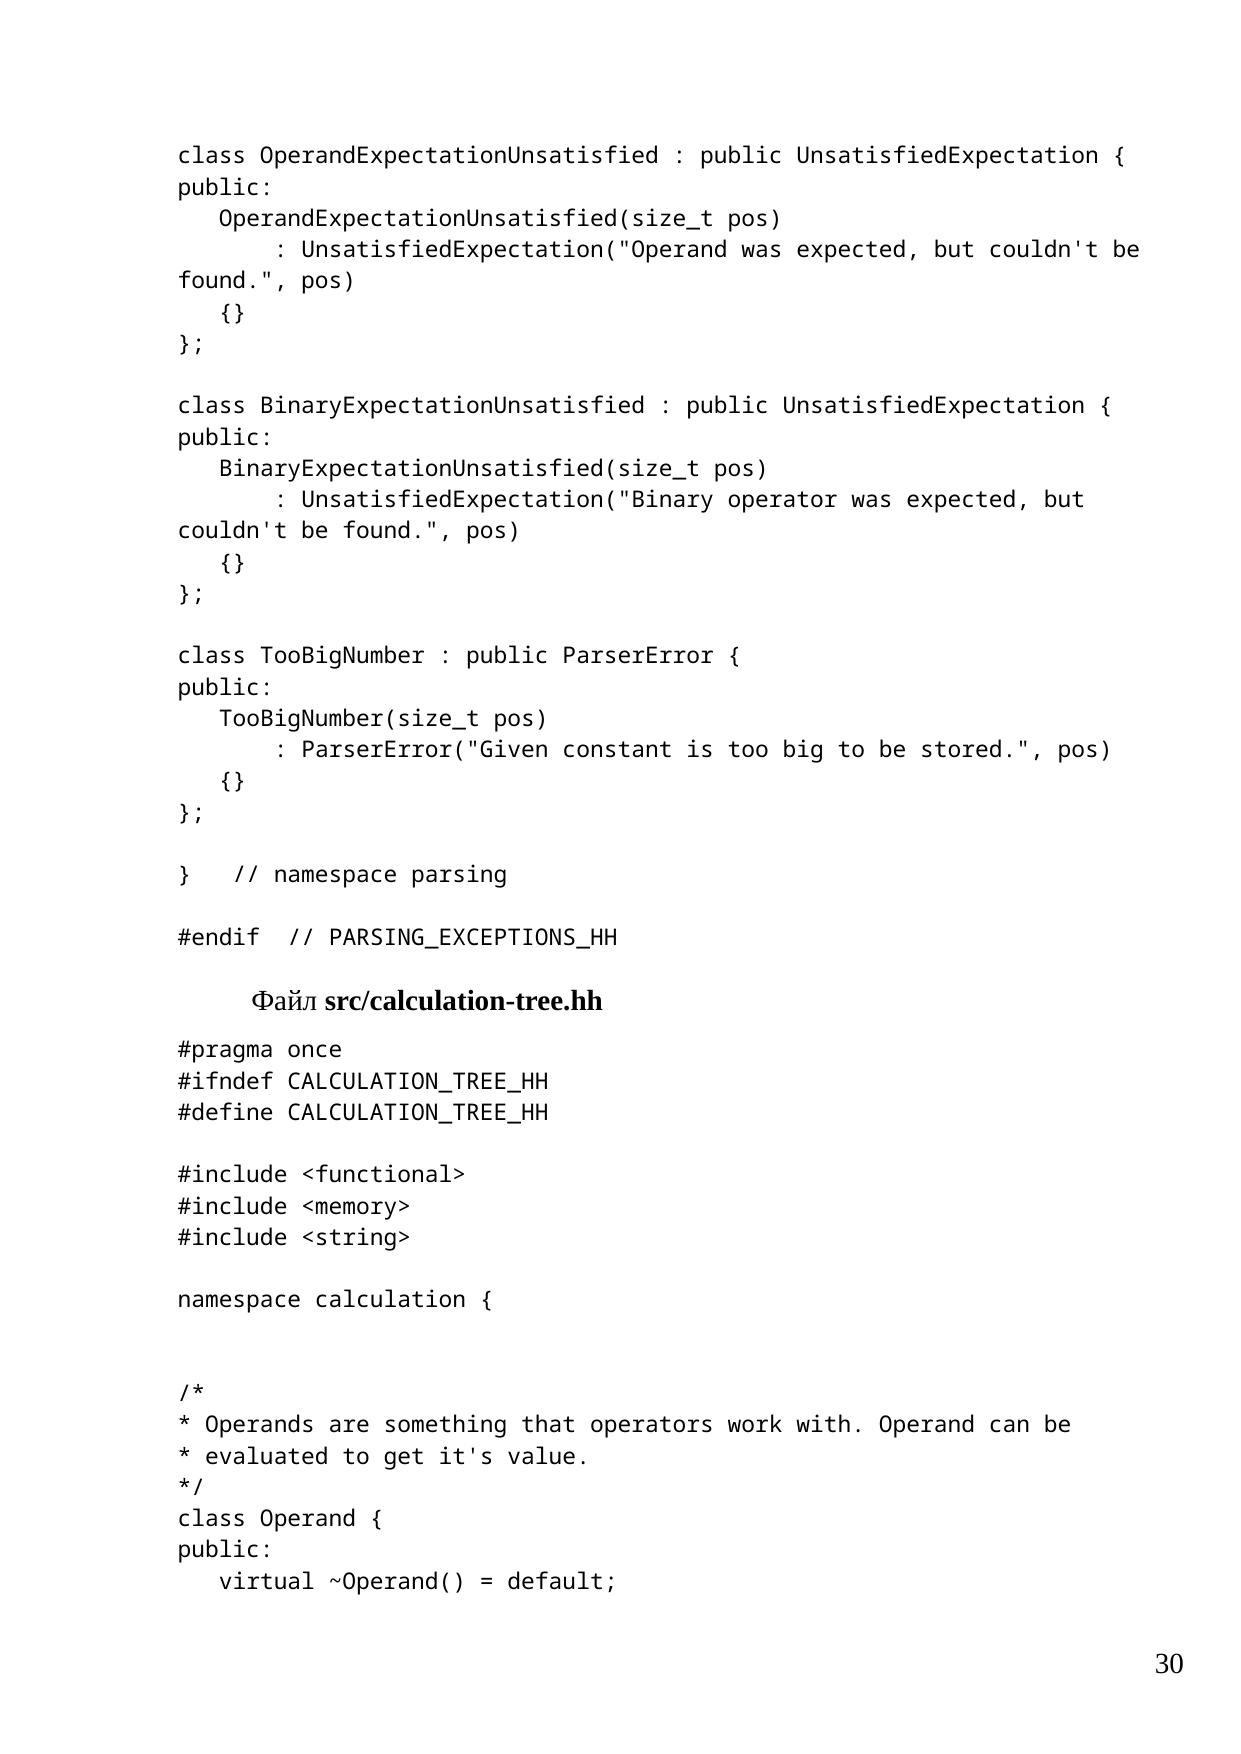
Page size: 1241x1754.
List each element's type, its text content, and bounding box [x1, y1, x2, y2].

text class OperandExpectationUnsatisfied : public UnsatisfiedExpectation { public: OperandExpectationUnsatisfied(size_t pos) : UnsatisfiedExpectation("Operand was expected, but couldn't be found.", pos) {} }; class BinaryExpectationUnsatisfied : public UnsatisfiedExpectation { public: BinaryExpectationUnsatisfied(size_t pos) : UnsatisfiedExpectation("Binary operator was expected, but couldn't be found.", pos) {} }; class TooBigNumber : public ParserError { public: TooBigNumber(size_t pos) : ParserError("Given constant is too big to be stored.", pos) {} }; } // namespace parsing #endif // PARSING_EXCEPTIONS_HH [177, 108, 1183, 983]
text #pragma once #ifndef CALCULATION_TREE_HH #define CALCULATION_TREE_HH #include <functional> #include <memory> #include <string> namespace calculation { /* * Operands are something that operators work with. Operand can be * evaluated to get it's value. */ class Operand { public: virtual ~Operand() = default; [177, 1033, 1183, 1596]
text Файл src/calculation-tree.hh [177, 983, 1183, 1017]
